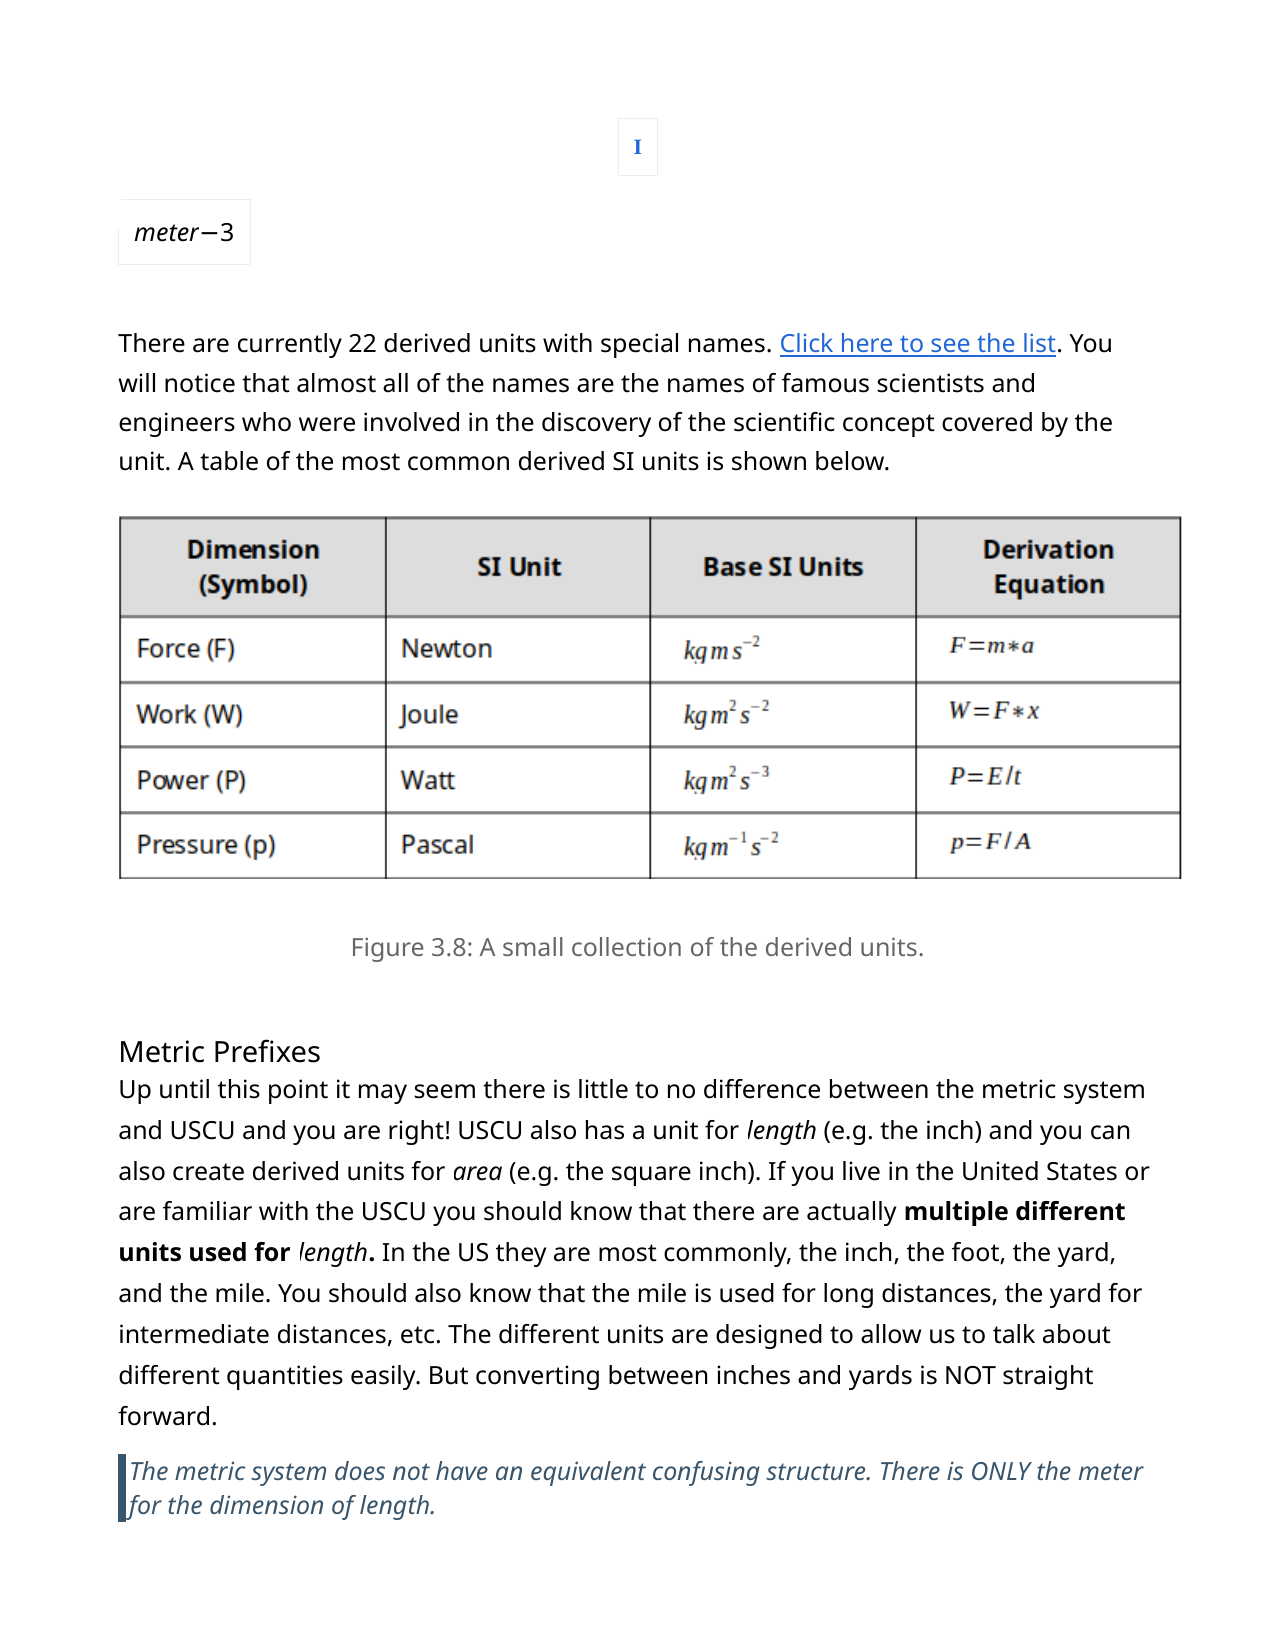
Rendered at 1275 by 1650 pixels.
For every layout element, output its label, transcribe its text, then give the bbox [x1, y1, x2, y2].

text [251, 199, 1157, 264]
subtitle Metric Prefixes [118, 1032, 1157, 1071]
text There are currently 22 derived units with special names. Click here to see the list. You will notice that almost all of the names are the names of famous scientists and engineers who were involved in the discovery of the scientific concept covered by the unit. A table of the most common derived SI units is shown below. [118, 326, 1157, 478]
text Figure 3.8: A small collection of the derived units. [118, 929, 1157, 963]
text Up until this point it may seem there is little to no difference between the metric system and USCU and you are right! USCU also has a unit for length (e.g. the inch) and you can also create derived units for area (e.g. the square inch). If you live in the United States or are familiar with the USCU you should know that there are actually multiple different units used for length. In the US they are most commonly, the inch, the foot, the yard, and the mile. You should also know that the mile is used for long distances, the yard for intermediate distances, etc. The different units are designed to allow us to talk about different quantities easily. But converting between inches and yards is NOT straight forward. [118, 1071, 1157, 1432]
text [658, 118, 1157, 175]
picture [118, 515, 1183, 879]
text [118, 118, 618, 175]
text I [619, 119, 657, 175]
text meter−3 [118, 199, 250, 264]
text The metric system does not have an equivalent confusing structure. There is ONLY the meter for the dimension of length. [118, 1453, 1157, 1522]
